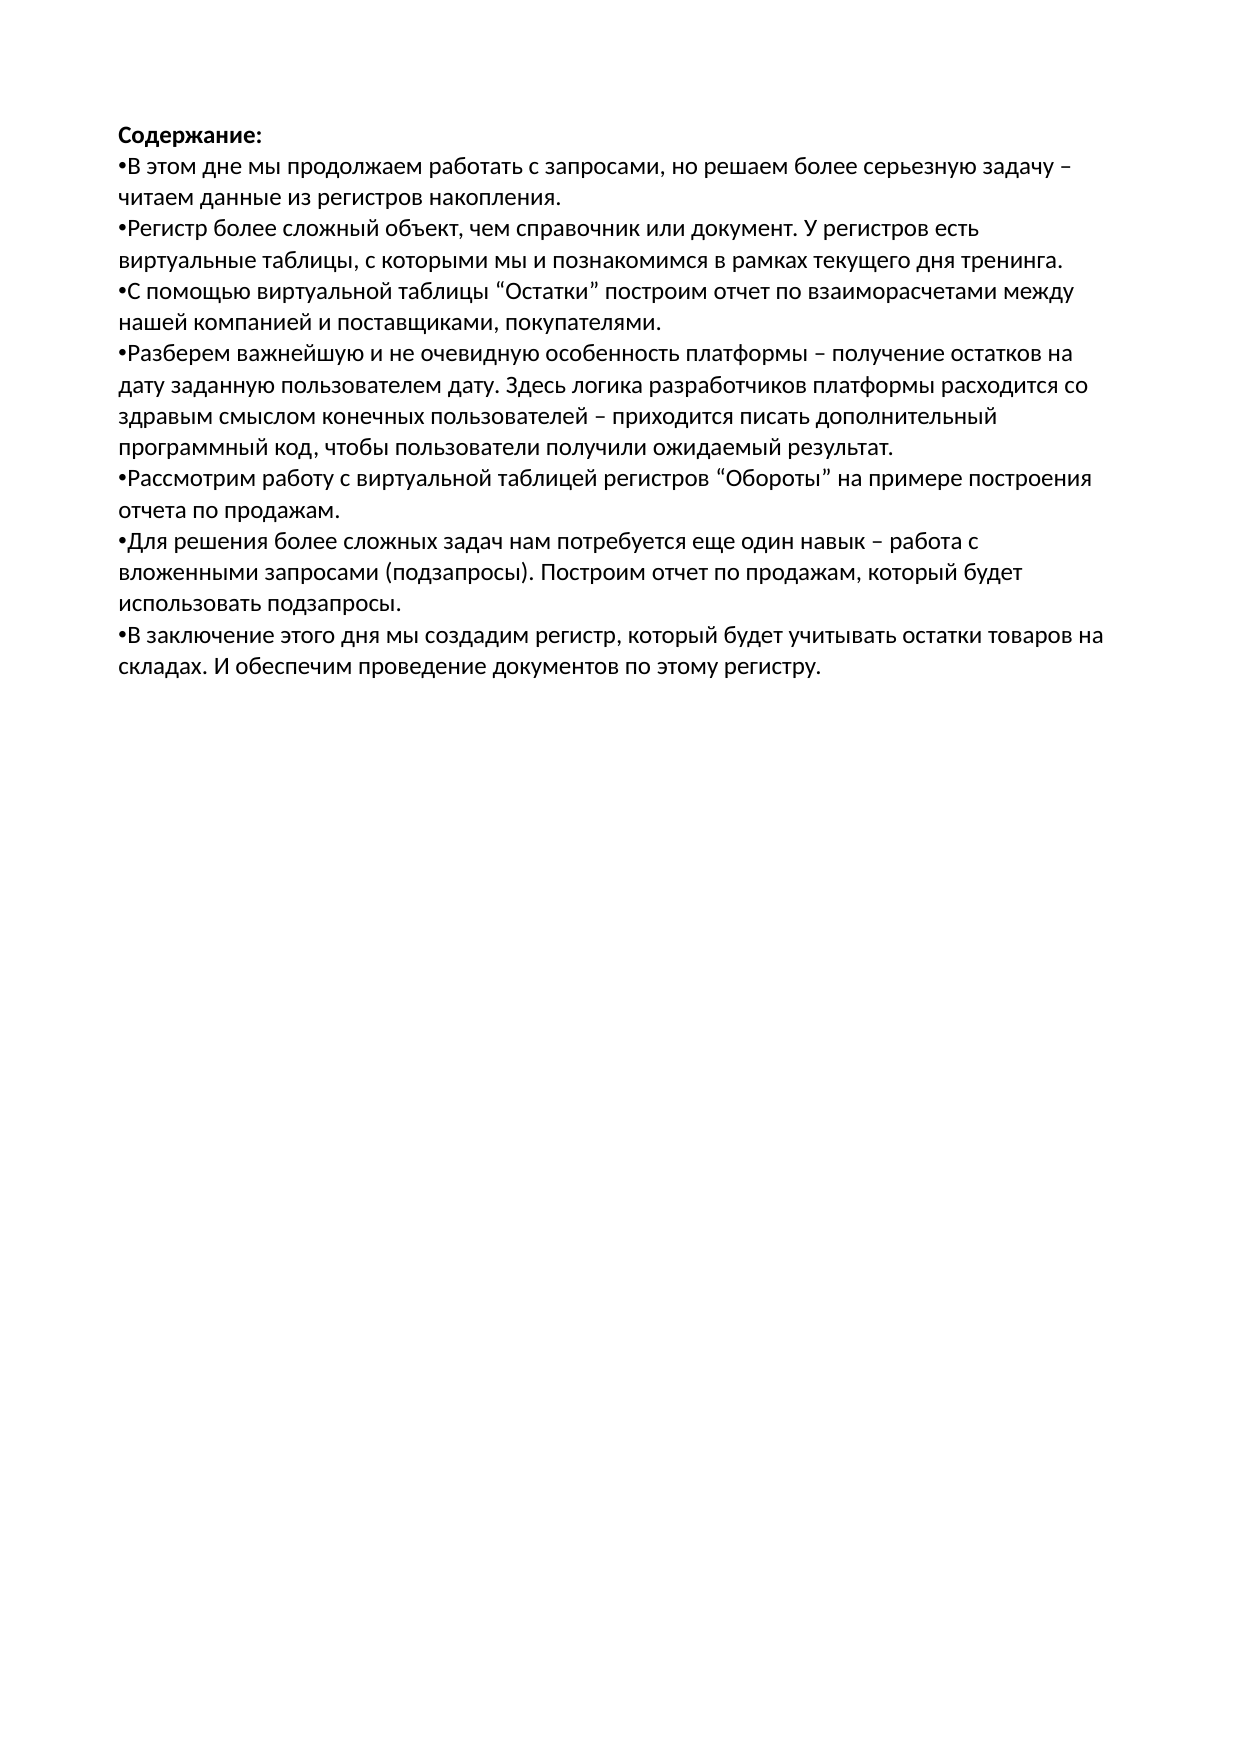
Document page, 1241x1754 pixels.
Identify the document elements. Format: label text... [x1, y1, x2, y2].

list С помощью виртуальной таблицы “Остатки” построим отчет по взаиморасчетами между нашей компанией и поставщиками, покупателями. [118, 274, 1122, 337]
list Разберем важнейшую и не очевидную особенность платформы – получение остатков на дату заданную пользователем дату. Здесь логика разработчиков платформы расходится со здравым смыслом конечных пользователей – приходится писать дополнительный программный код, чтобы пользователи получили ожидаемый результат. [118, 337, 1122, 462]
list В заключение этого дня мы создадим регистр, который будет учитывать остатки товаров на складах. И обеспечим проведение документов по этому регистру. [118, 618, 1122, 681]
list Для решения более сложных задач нам потребуется еще один навык – работа с вложенными запросами (подзапросы). Построим отчет по продажам, который будет использовать подзапросы. [118, 524, 1122, 618]
list В этом дне мы продолжаем работать с запросами, но решаем более серьезную задачу – читаем данные из регистров накопления. [118, 149, 1122, 212]
list Регистр более сложный объект, чем справочник или документ. У регистров есть виртуальные таблицы, с которыми мы и познакомимся в рамках текущего дня тренинга. [118, 212, 1122, 274]
list Рассмотрим работу с виртуальной таблицей регистров “Обороты” на примере построения отчета по продажам. [118, 462, 1122, 524]
text Содержание: [118, 118, 1122, 149]
